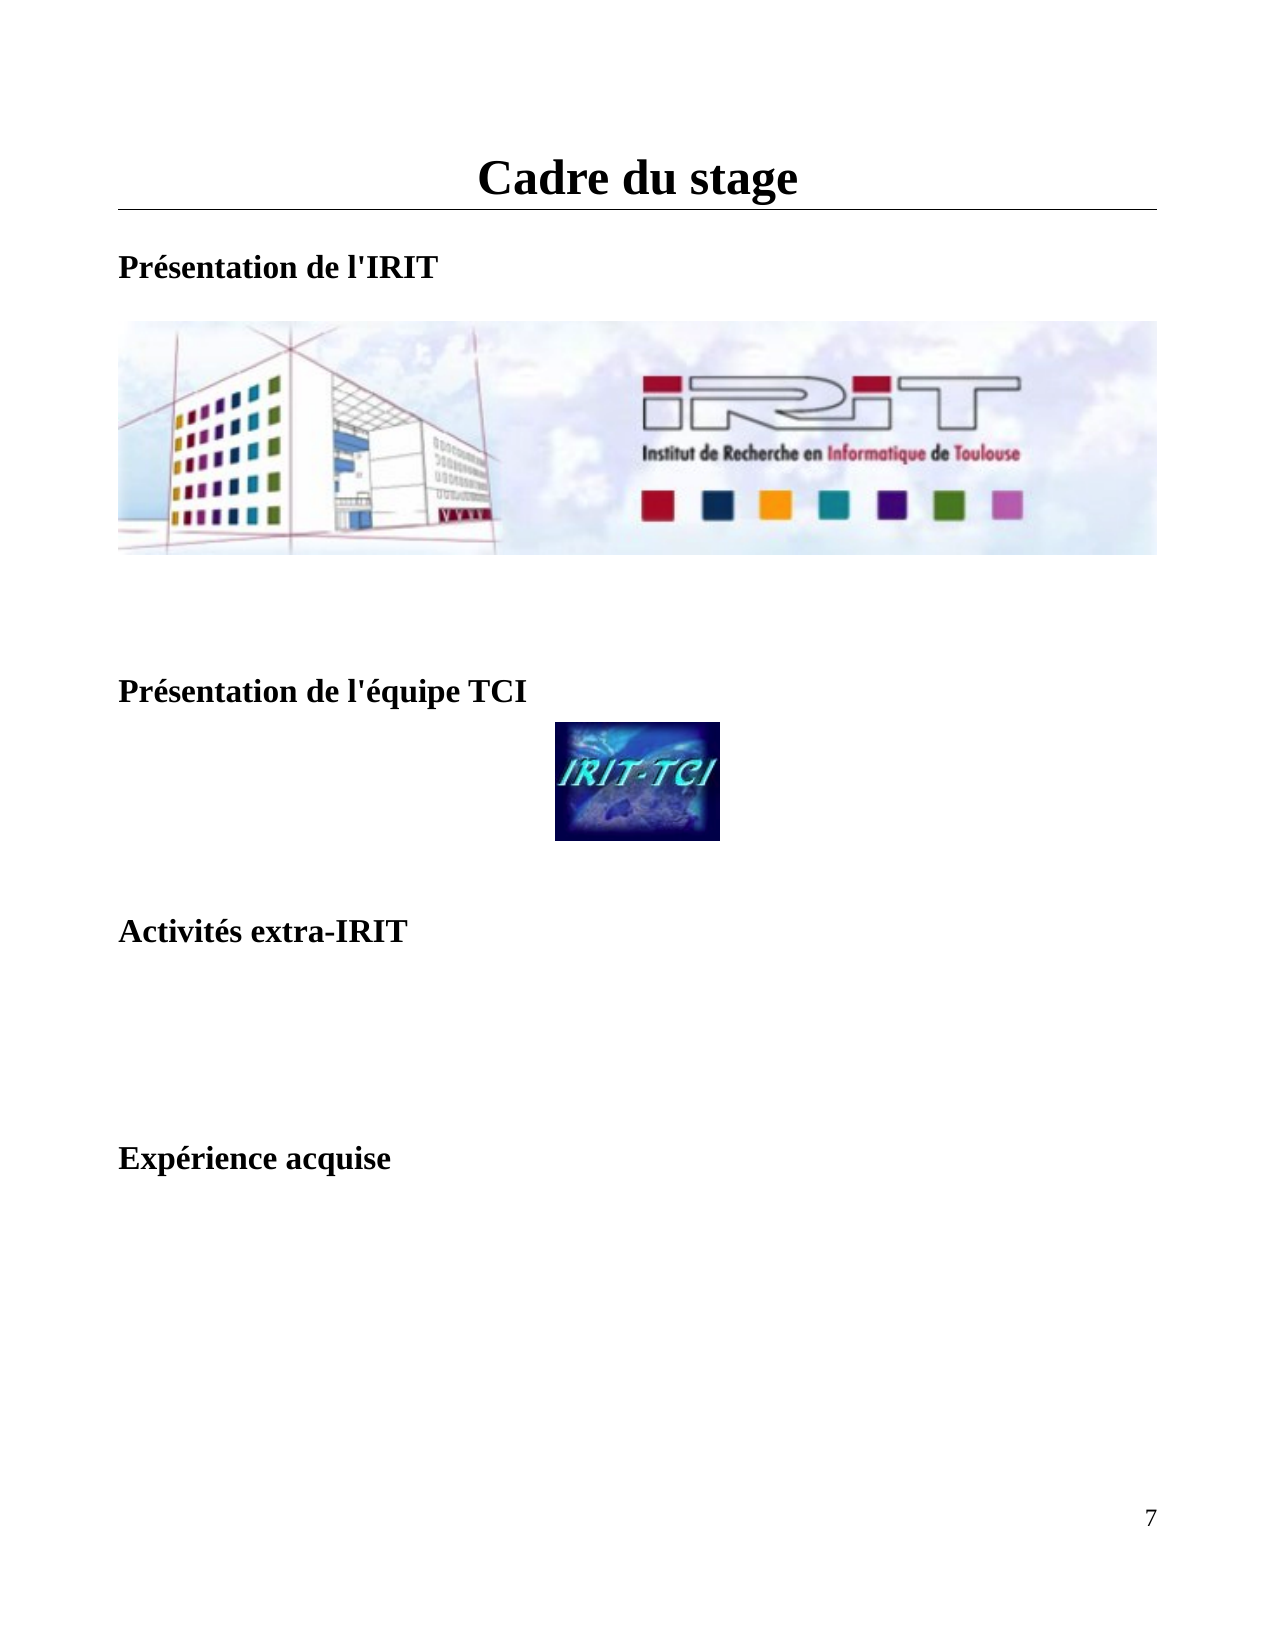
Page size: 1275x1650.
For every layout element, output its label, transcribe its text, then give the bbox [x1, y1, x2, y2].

picture [118, 321, 1157, 555]
subtitle Expérience acquise [118, 1062, 1157, 1177]
subtitle Cadre du stage [118, 143, 1157, 209]
subtitle Présentation de l'IRIT [118, 247, 1157, 285]
subtitle Présentation de l'équipe TCI [118, 671, 1157, 710]
picture [555, 722, 720, 841]
subtitle Activités extra-IRIT [118, 911, 1157, 949]
